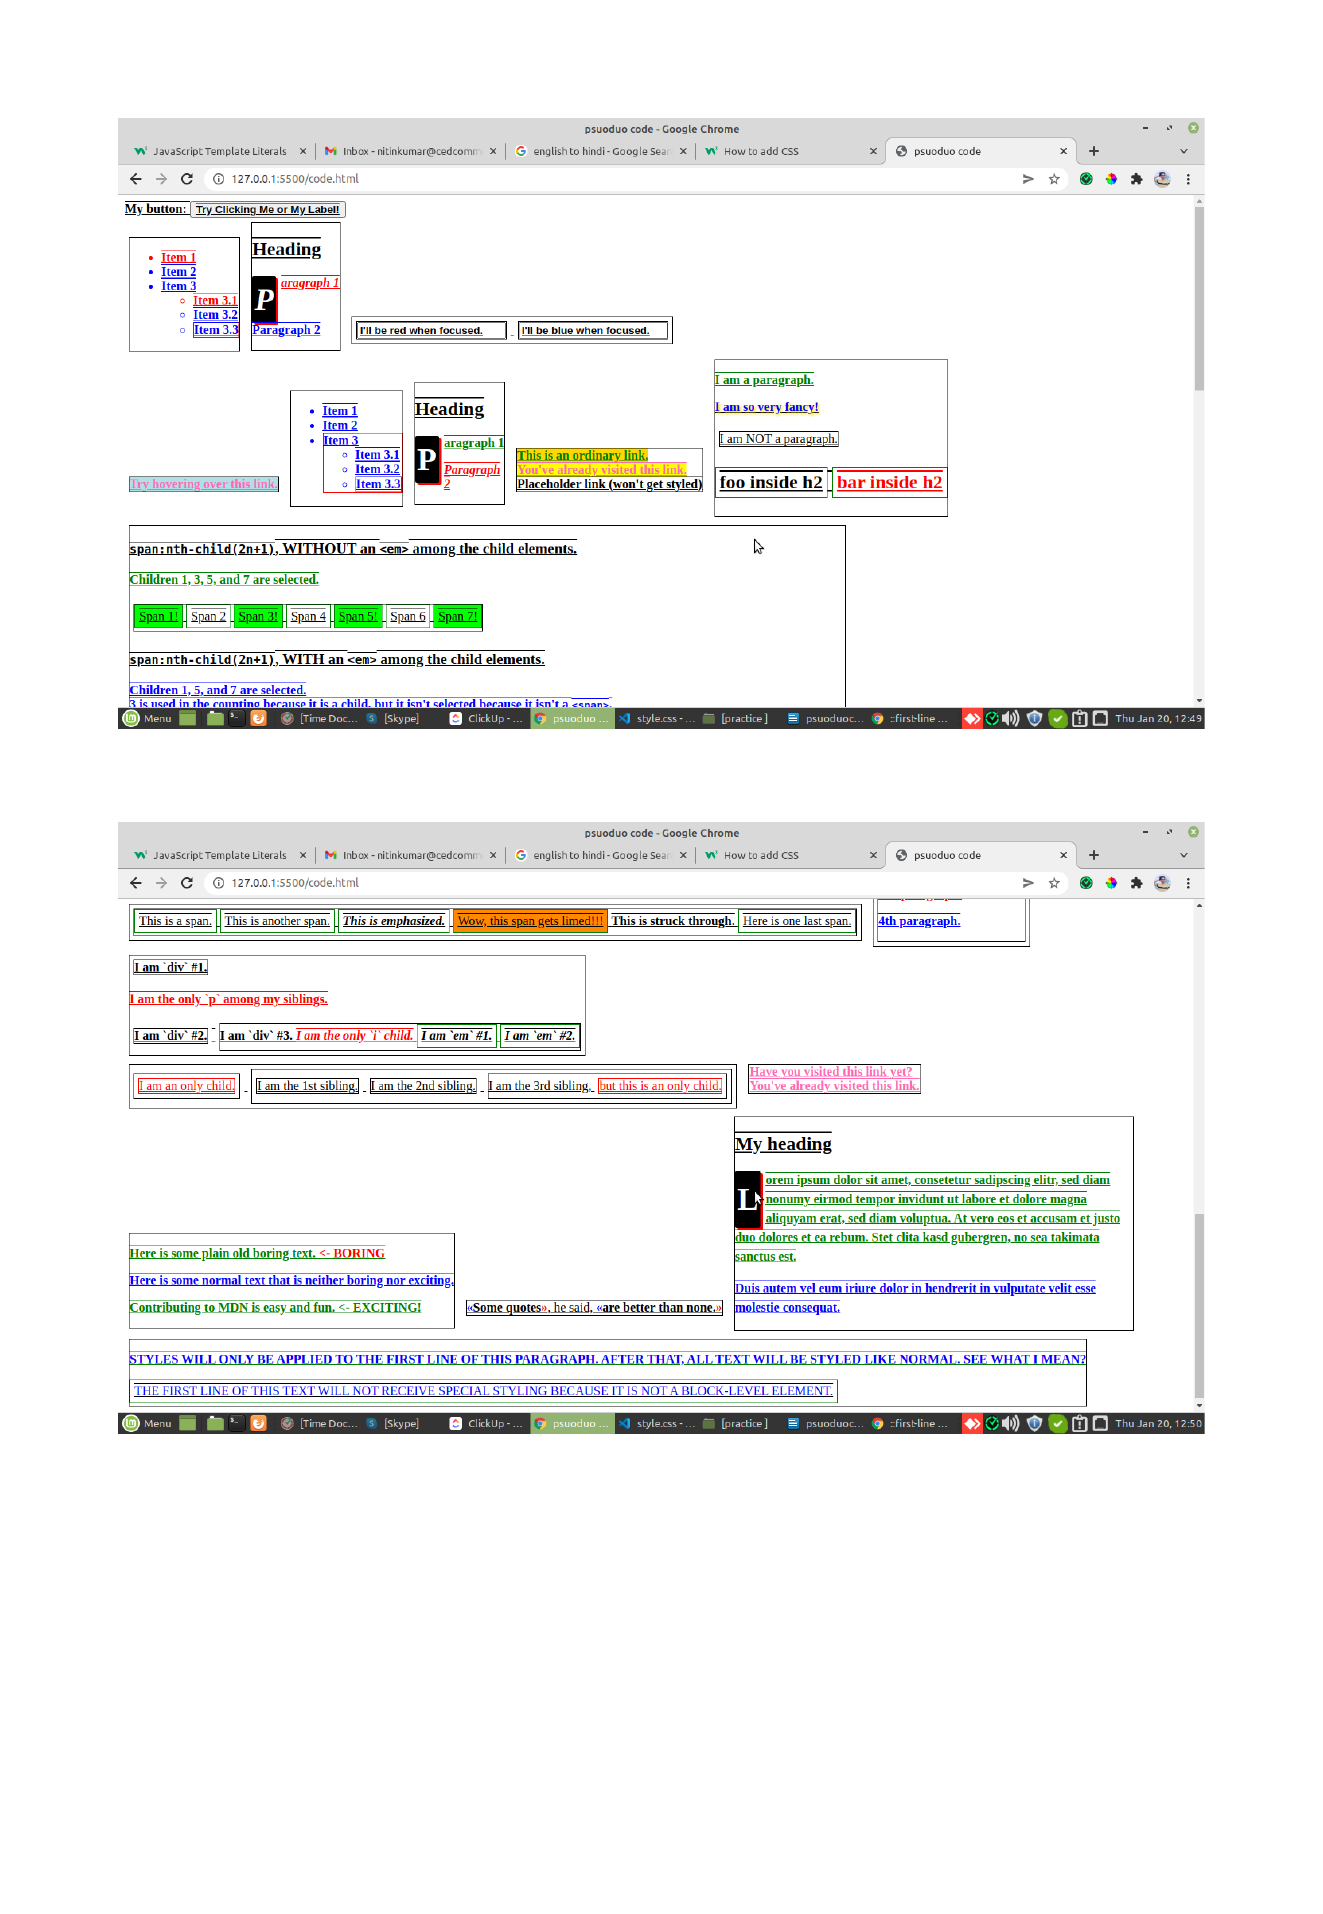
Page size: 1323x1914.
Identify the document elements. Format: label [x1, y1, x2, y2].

picture [118, 822, 1205, 1434]
picture [118, 118, 1205, 729]
